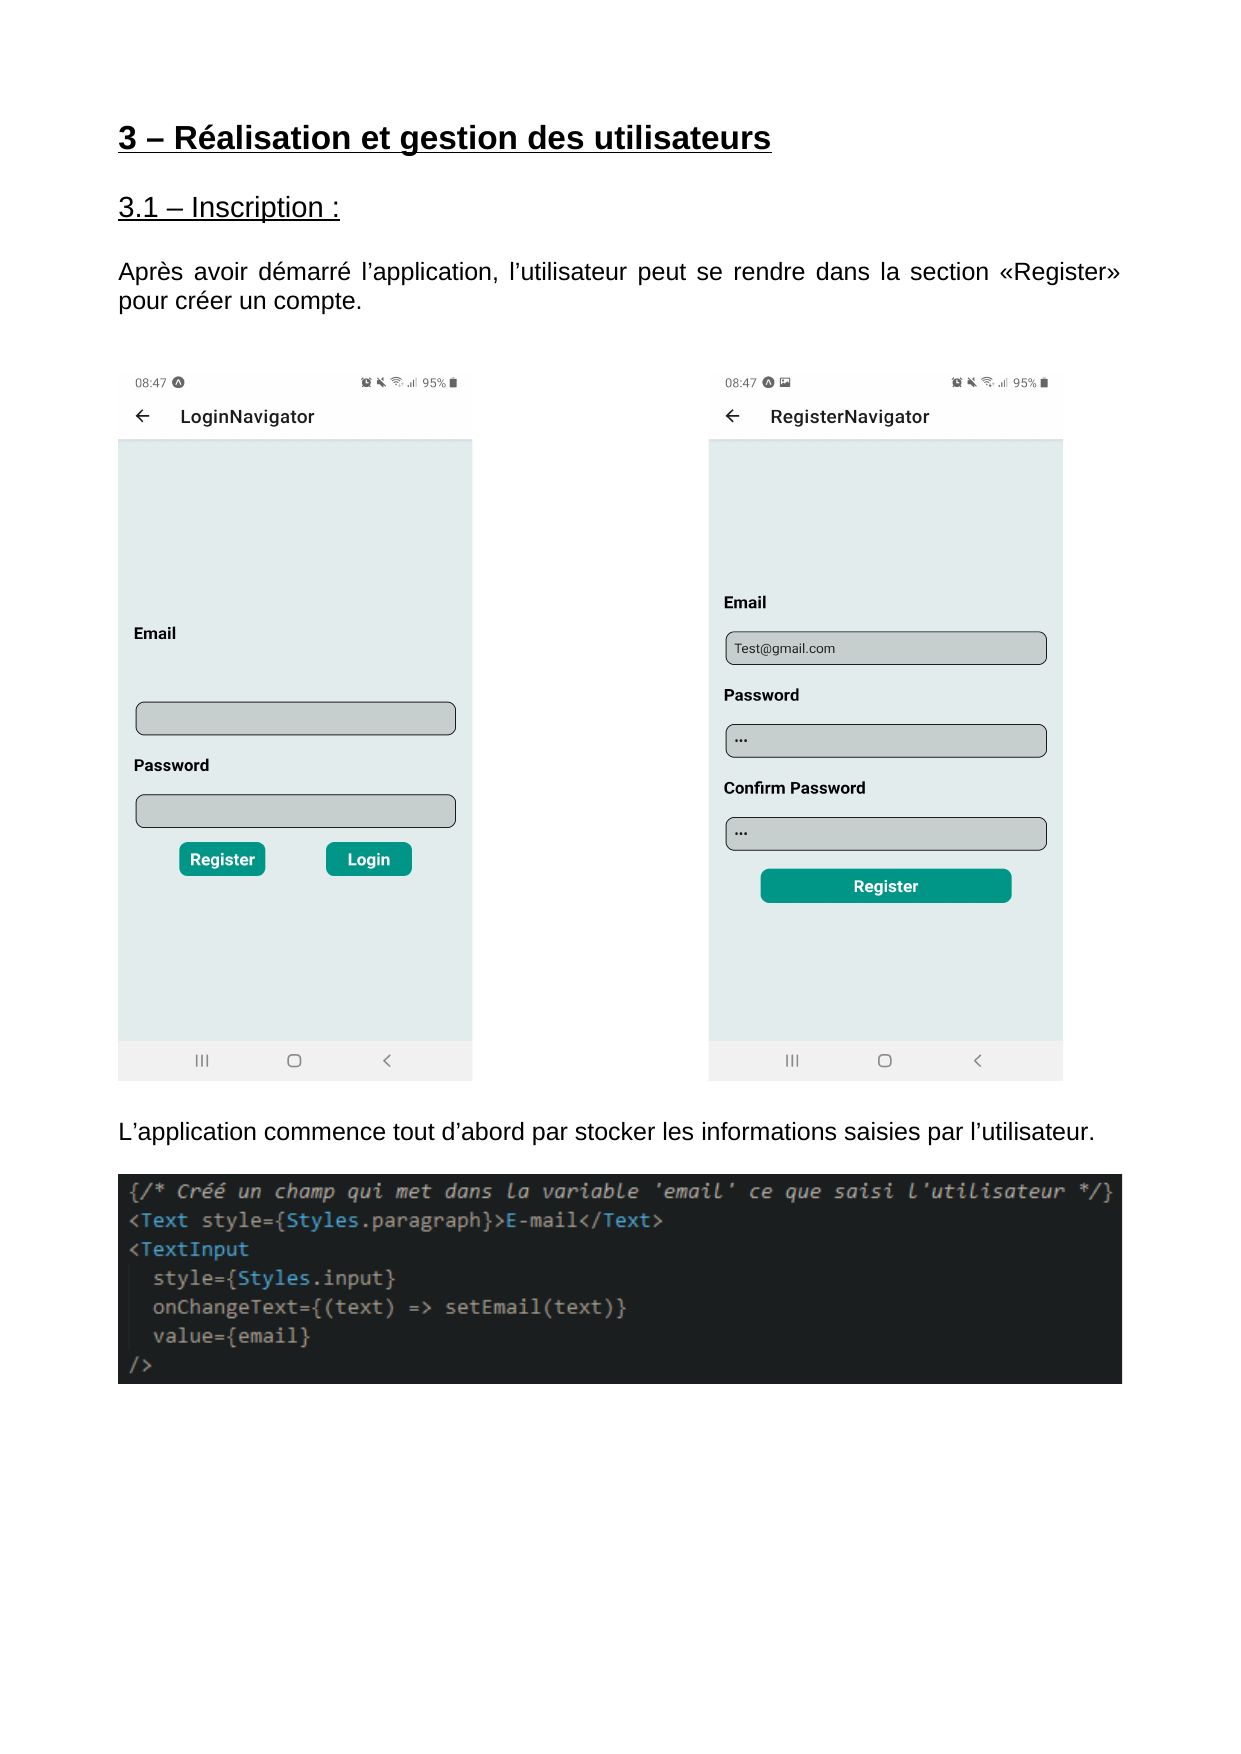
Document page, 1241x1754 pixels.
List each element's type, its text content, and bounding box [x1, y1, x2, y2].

picture [118, 1174, 1123, 1384]
text Après avoir démarré l’application, l’utilisateur peut se rendre dans la section «Register» pour créer un compte. [118, 257, 1122, 315]
picture [118, 372, 473, 1081]
text 3.1 – Inscription : [118, 190, 1122, 224]
picture [708, 372, 1064, 1081]
text 3 – Réalisation et gestion des utilisateurs [118, 118, 1122, 157]
text L’application commence tout d’abord par stocker les informations saisies par l’utilisateur. [118, 1117, 1122, 1145]
